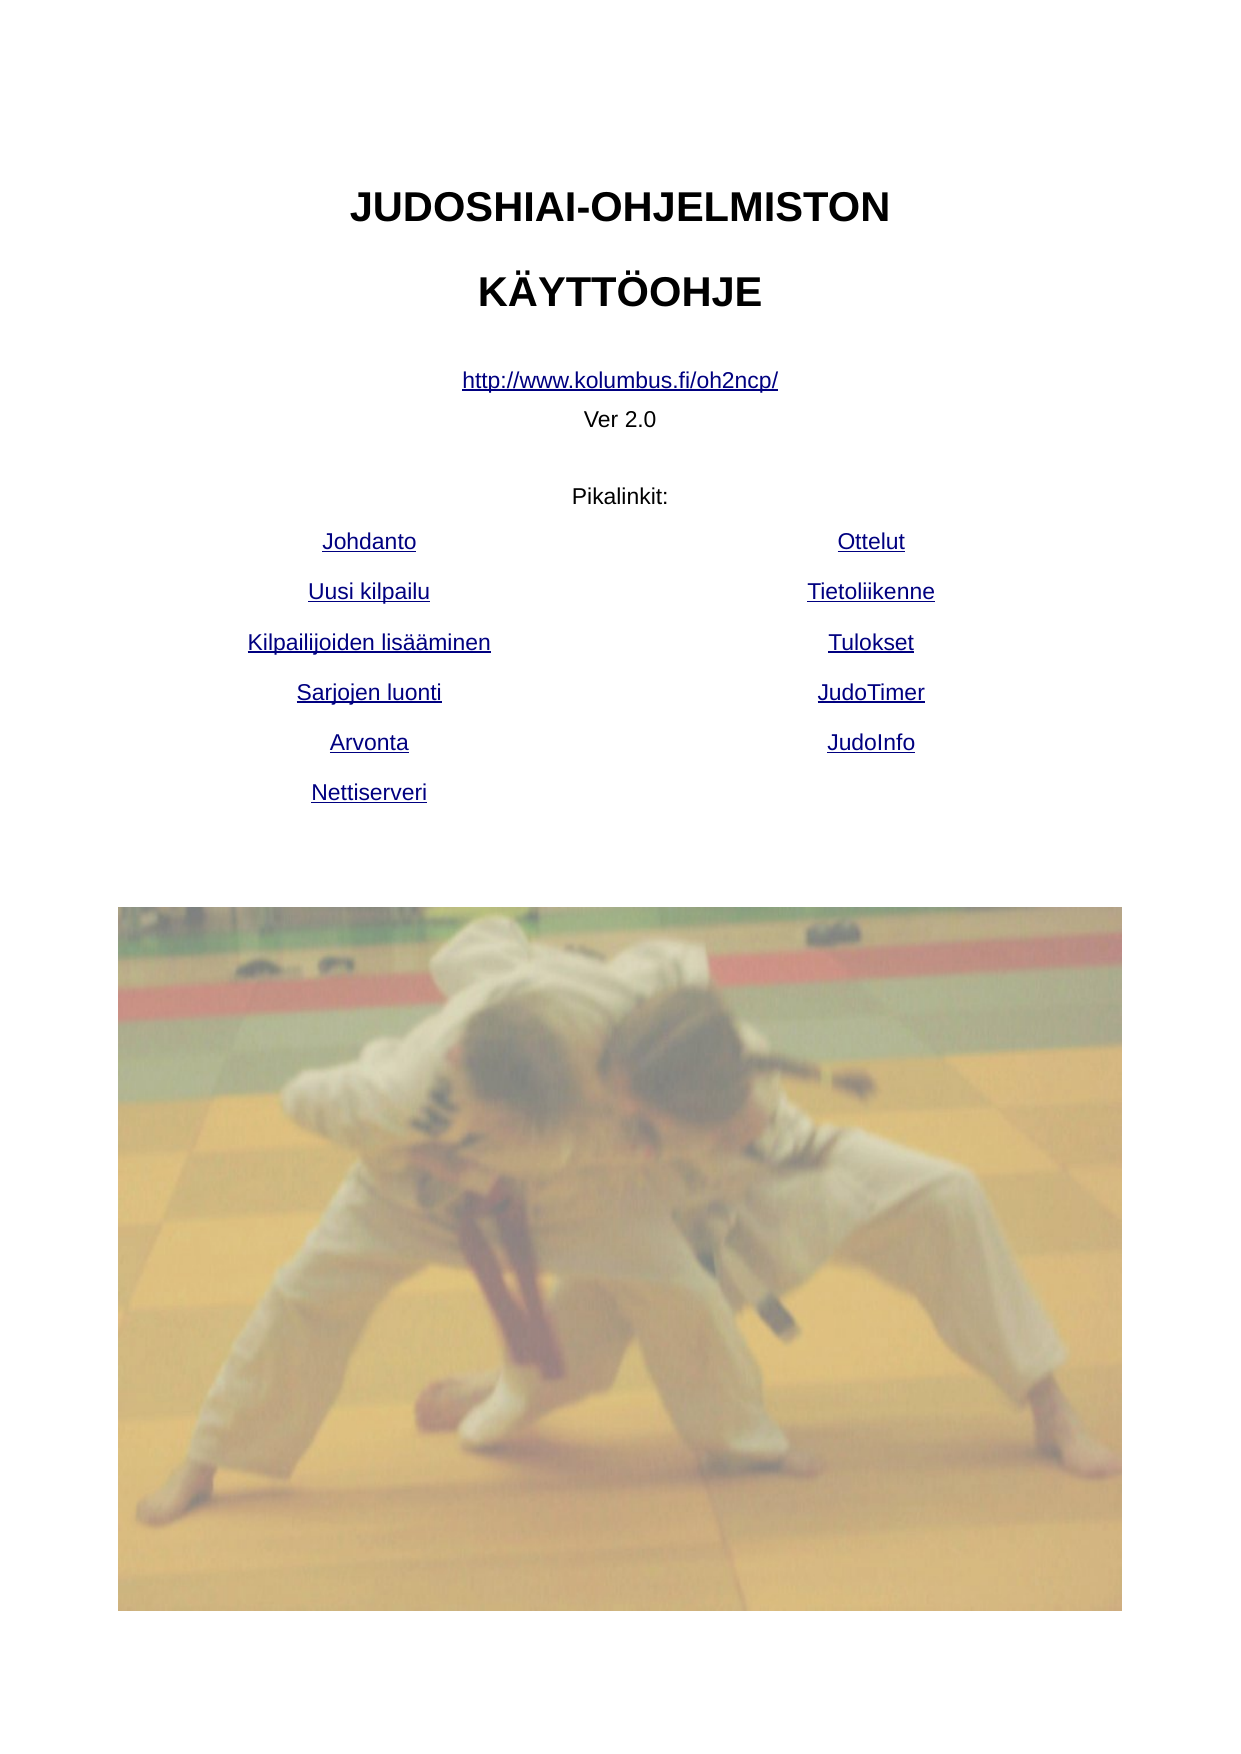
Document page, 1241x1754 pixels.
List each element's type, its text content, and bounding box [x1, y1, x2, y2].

table_cell Sarjojen luonti [118, 673, 620, 723]
table_cell Arvonta [118, 723, 620, 774]
table_cell Kilpailijoiden lisääminen [118, 623, 620, 673]
table_cell Nettiserveri [118, 774, 620, 824]
table_cell JudoTimer [620, 673, 1122, 723]
table_cell JudoInfo [620, 723, 1122, 774]
picture [118, 907, 1122, 1611]
subtitle JUDOSHIAI-OHJELMISTON [118, 182, 1122, 230]
table_header Ottelut [620, 522, 1122, 572]
table_header Johdanto [118, 522, 620, 572]
table_cell Tietoliikenne [620, 573, 1122, 623]
text Pikalinkit: [118, 483, 1122, 509]
text Ver 2.0 [118, 406, 1122, 432]
table_cell [620, 774, 1122, 824]
table_cell Uusi kilpailu [118, 573, 620, 623]
subtitle KÄYTTÖOHJE [118, 267, 1122, 315]
text http://www.kolumbus.fi/oh2ncp/ [118, 367, 1122, 393]
table_cell Tulokset [620, 623, 1122, 673]
